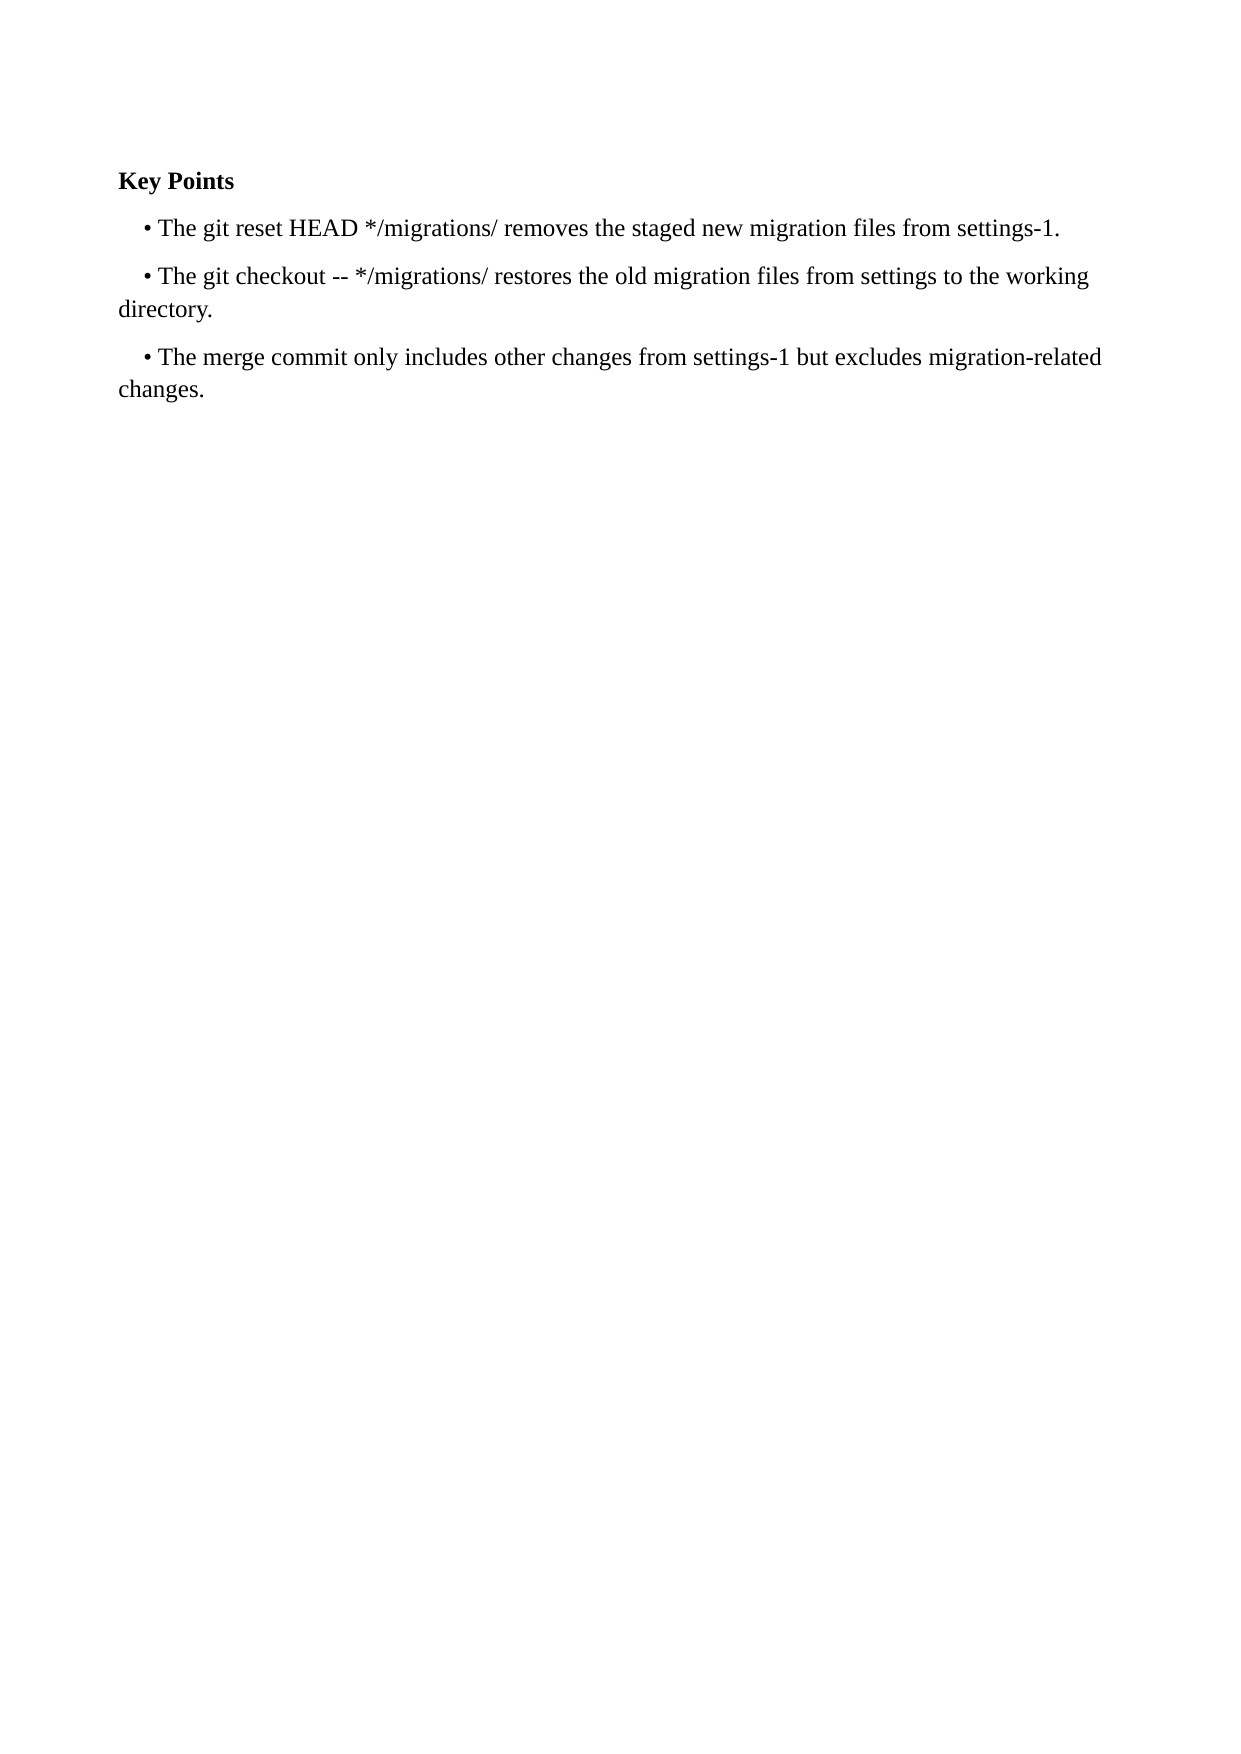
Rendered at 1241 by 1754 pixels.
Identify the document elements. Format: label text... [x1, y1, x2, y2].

text • The git checkout -- */migrations/ restores the old migration files from settings to the working directory. [118, 261, 1122, 323]
text Key Points [118, 166, 1122, 194]
text • The git reset HEAD */migrations/ removes the staged new migration files from settings-1. [118, 213, 1122, 242]
text • The merge commit only includes other changes from settings-1 but excludes migration-related changes. [118, 342, 1122, 403]
